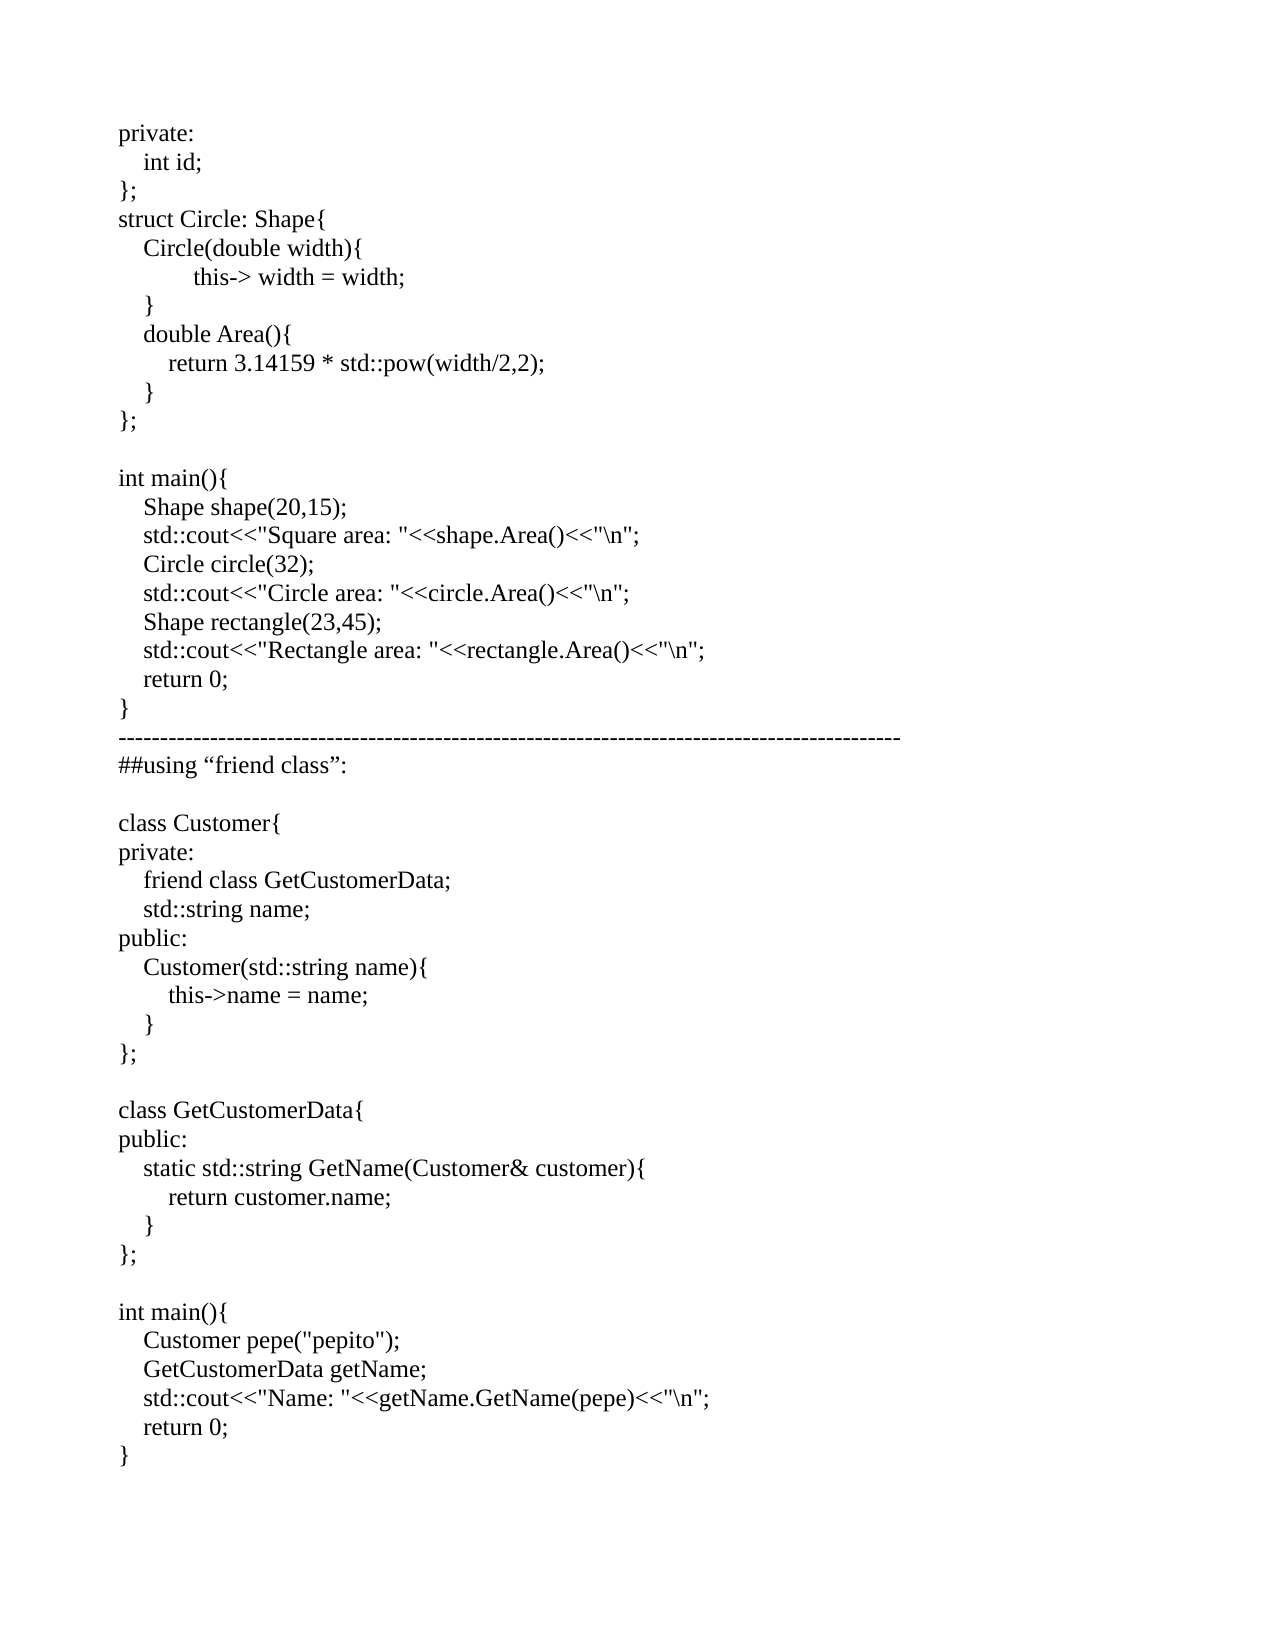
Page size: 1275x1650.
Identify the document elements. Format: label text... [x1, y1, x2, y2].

text }; [118, 406, 1157, 434]
text Customer(std::string name){ [118, 952, 1157, 981]
text double Area(){ [118, 319, 1157, 348]
text } [118, 1441, 1157, 1469]
text private: [118, 837, 1157, 866]
text } [118, 291, 1157, 319]
text Shape rectangle(23,45); [118, 607, 1157, 636]
text GetCustomerData getName; [118, 1354, 1157, 1383]
text public: [118, 1124, 1157, 1153]
text ---------------------------------------------------------------------------------------------- [118, 722, 1157, 751]
text std::cout<<"Square area: "<<shape.Area()<<"\n"; [118, 521, 1157, 549]
text Circle(double width){ [118, 233, 1157, 262]
text int main(){ [118, 463, 1157, 492]
text return 0; [118, 1412, 1157, 1441]
text std::cout<<"Name: "<<getName.GetName(pepe)<<"\n"; [118, 1383, 1157, 1412]
text } [118, 1211, 1157, 1239]
text } [118, 1009, 1157, 1038]
text } [118, 377, 1157, 406]
text public: [118, 923, 1157, 952]
text }; [118, 176, 1157, 204]
text std::string name; [118, 894, 1157, 923]
text this->name = name; [118, 981, 1157, 1009]
text return 0; [118, 664, 1157, 693]
text int id; [118, 147, 1157, 176]
text Circle circle(32); [118, 549, 1157, 578]
text std::cout<<"Circle area: "<<circle.Area()<<"\n"; [118, 578, 1157, 607]
text Customer pepe("pepito"); [118, 1326, 1157, 1354]
text struct Circle: Shape{ [118, 204, 1157, 233]
text this-> width = width; [118, 262, 1157, 291]
text ##using “friend class”: [118, 751, 1157, 779]
text private: [118, 118, 1157, 147]
text Shape shape(20,15); [118, 492, 1157, 521]
text friend class GetCustomerData; [118, 866, 1157, 894]
text }; [118, 1038, 1157, 1067]
text } [118, 693, 1157, 722]
text int main(){ [118, 1297, 1157, 1326]
text std::cout<<"Rectangle area: "<<rectangle.Area()<<"\n"; [118, 636, 1157, 664]
text return 3.14159 * std::pow(width/2,2); [118, 348, 1157, 377]
text class GetCustomerData{ [118, 1096, 1157, 1124]
text static std::string GetName(Customer& customer){ [118, 1153, 1157, 1182]
text return customer.name; [118, 1182, 1157, 1211]
text }; [118, 1239, 1157, 1268]
text class Customer{ [118, 808, 1157, 837]
